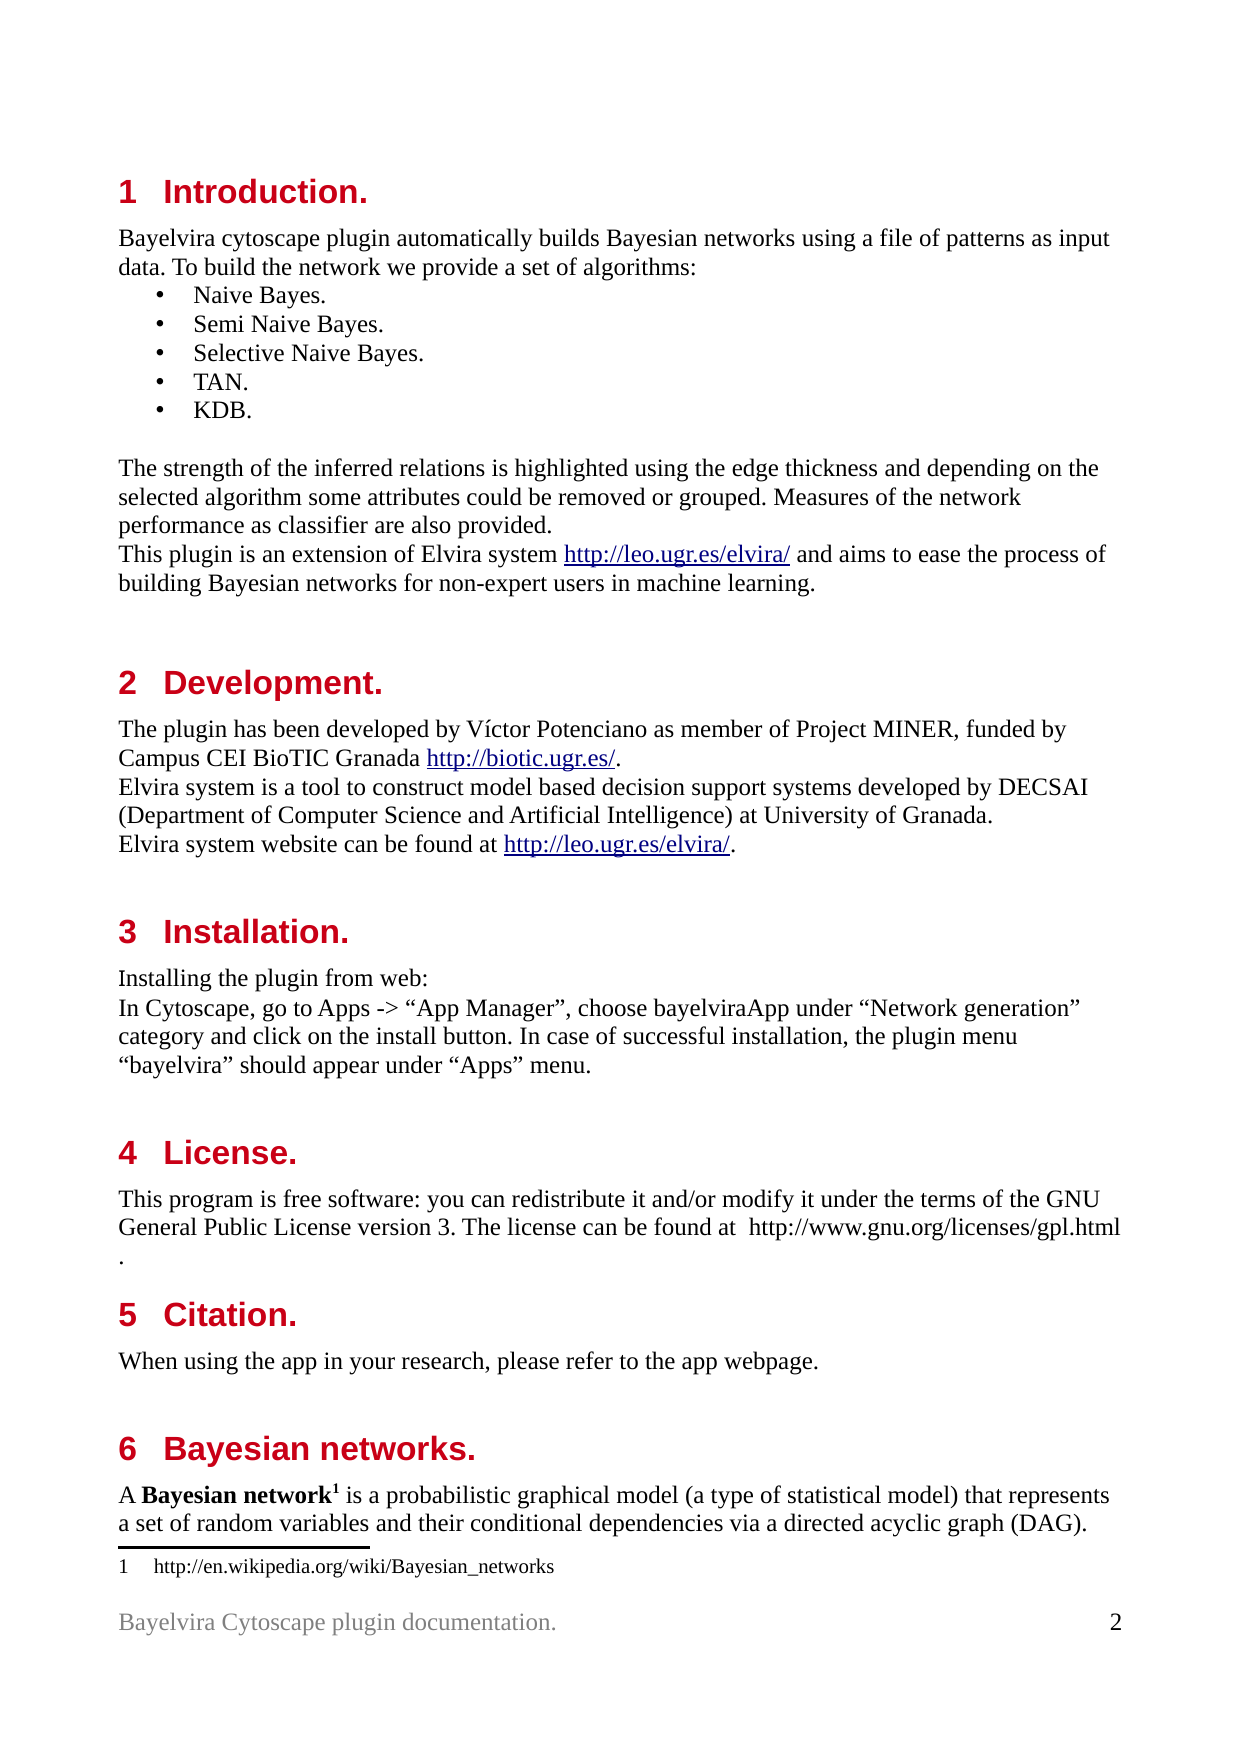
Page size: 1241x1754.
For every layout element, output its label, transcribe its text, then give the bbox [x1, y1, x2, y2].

text When using the app in your research, please refer to the app webpage. [118, 1346, 1122, 1375]
subtitle Citation. [118, 1295, 1122, 1334]
subtitle Installation. [118, 912, 1122, 950]
text The strength of the inferred relations is highlighted using the edge thickness and depending on the selected algorithm some attributes could be removed or grouped. Measures of the network performance as classifier are also provided. [118, 424, 1122, 539]
subtitle License. [118, 1133, 1122, 1171]
text Bayelvira cytoscape plugin automatically builds Bayesian networks using a file of patterns as input data. To build the network we provide a set of algorithms: [118, 223, 1122, 281]
subtitle Introduction. [118, 172, 1122, 211]
subtitle Bayesian networks. [118, 1429, 1122, 1467]
subtitle Development. [118, 663, 1122, 702]
list KDB. [156, 396, 1122, 424]
text A Bayesian network is a probabilistic graphical model (a type of statistical model) that represents a set of random variables and their conditional dependencies via a directed acyclic graph (DAG). [118, 1480, 1122, 1537]
text http://en.wikipedia.org/wiki/Bayesian_networks [118, 1553, 1122, 1578]
text The plugin has been developed by Víctor Potenciano as member of Project MINER, funded by Campus CEI BioTIC Granada http://biotic.ugr.es/. [118, 714, 1122, 772]
text This plugin is an extension of Elvira system http://leo.ugr.es/elvira/ and aims to ease the process of building Bayesian networks for non-expert users in machine learning. [118, 539, 1122, 597]
text Elvira system is a tool to construct model based decision support systems developed by DECSAI (Department of Computer Science and Artificial Intelligence) at University of Granada. [118, 772, 1122, 829]
text In Cytoscape, go to Apps -> “App Manager”, choose bayelviraApp under “Network generation” category and click on the install button. In case of successful installation, the plugin menu “bayelvira” should appear under “Apps” menu. [118, 993, 1122, 1079]
text Installing the plugin from web: [118, 963, 1122, 993]
list Semi Naive Bayes. [156, 309, 1122, 338]
list TAN. [156, 367, 1122, 396]
text Elvira system website can be found at http://leo.ugr.es/elvira/. [118, 829, 1122, 858]
list Naive Bayes. [156, 281, 1122, 309]
text . [118, 1241, 1122, 1270]
text This program is free software: you can redistribute it and/or modify it under the terms of the GNU General Public License version 3. The license can be found at http://www.gnu.org/licenses/gpl.html [118, 1184, 1122, 1241]
list Selective Naive Bayes. [156, 338, 1122, 367]
